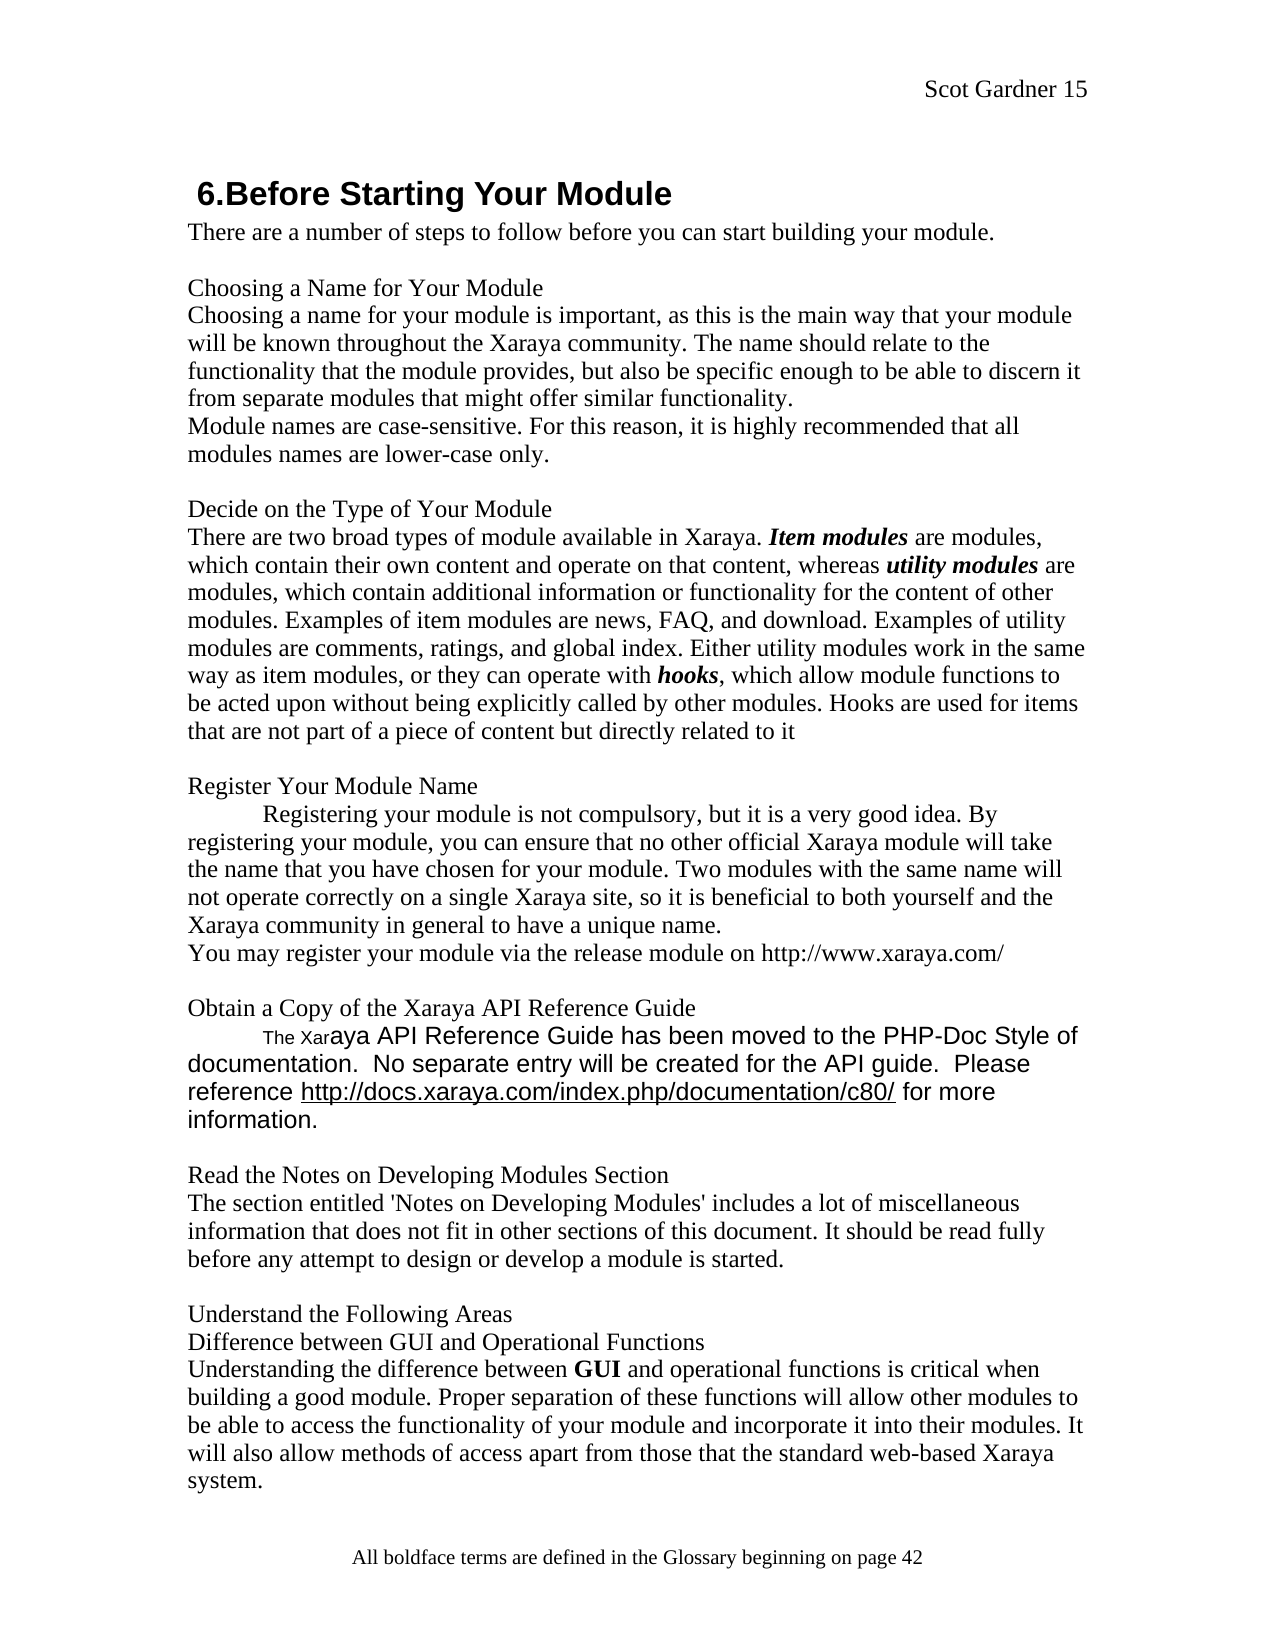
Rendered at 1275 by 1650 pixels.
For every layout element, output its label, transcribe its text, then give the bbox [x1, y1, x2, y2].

text There are two broad types of module available in Xaraya. Item modules are modules, which contain their own content and operate on that content, whereas utility modules are modules, which contain additional information or functionality for the content of other modules. Examples of item modules are news, FAQ, and download. Examples of utility modules are comments, ratings, and global index. Either utility modules work in the same way as item modules, or they can operate with hooks, which allow module functions to be acted upon without being explicitly called by other modules. Hooks are used for items that are not part of a piece of content but directly related to it [187, 523, 1087, 745]
text The Xaraya API Reference Guide has been moved to the PHP-Doc Style of documentation. No separate entry will be created for the API guide. Please reference http://docs.xaraya.com/index.php/documentation/c80/ for more information. [187, 1022, 1087, 1134]
text You may register your module via the release module on http://www.xaraya.com/ [187, 939, 1087, 966]
text The section entitled 'Notes on Developing Modules' includes a lot of miscellaneous information that does not fit in other sections of this document. It should be read fully before any attempt to design or develop a module is started. [187, 1189, 1087, 1272]
text Understand the Following Areas [187, 1300, 1087, 1328]
text Understanding the difference between GUI and operational functions is critical when building a good module. Proper separation of these functions will allow other modules to be able to access the functionality of your module and incorporate it into their modules. It will also allow methods of access apart from those that the standard web-based Xaraya system. [187, 1356, 1087, 1494]
text Choosing a Name for Your Module [187, 274, 1087, 301]
text Decide on the Type of Your Module [187, 495, 1087, 523]
text Read the Notes on Developing Modules Section [187, 1162, 1087, 1189]
text There are a number of steps to follow before you can start building your module. [187, 218, 1087, 246]
text Module names are case-sensitive. For this reason, it is highly recommended that all modules names are lower-case only. [187, 412, 1087, 468]
text Obtain a Copy of the Xaraya API Reference Guide [187, 994, 1087, 1022]
text Register Your Module Name [187, 772, 1087, 800]
text Registering your module is not compulsory, but it is a very good idea. By registering your module, you can ensure that no other official Xaraya module will take the name that you have chosen for your module. Two modules with the same name will not operate correctly on a single Xaraya site, so it is beneficial to both yourself and the Xaraya community in general to have a unique name. [187, 800, 1087, 939]
subtitle Before Starting Your Module [187, 175, 1087, 212]
text Choosing a name for your module is important, as this is the main way that your module will be known throughout the Xaraya community. The name should relate to the functionality that the module provides, but also be specific enough to be able to discern it from separate modules that might offer similar functionality. [187, 301, 1087, 412]
text Difference between GUI and Operational Functions [187, 1328, 1087, 1356]
